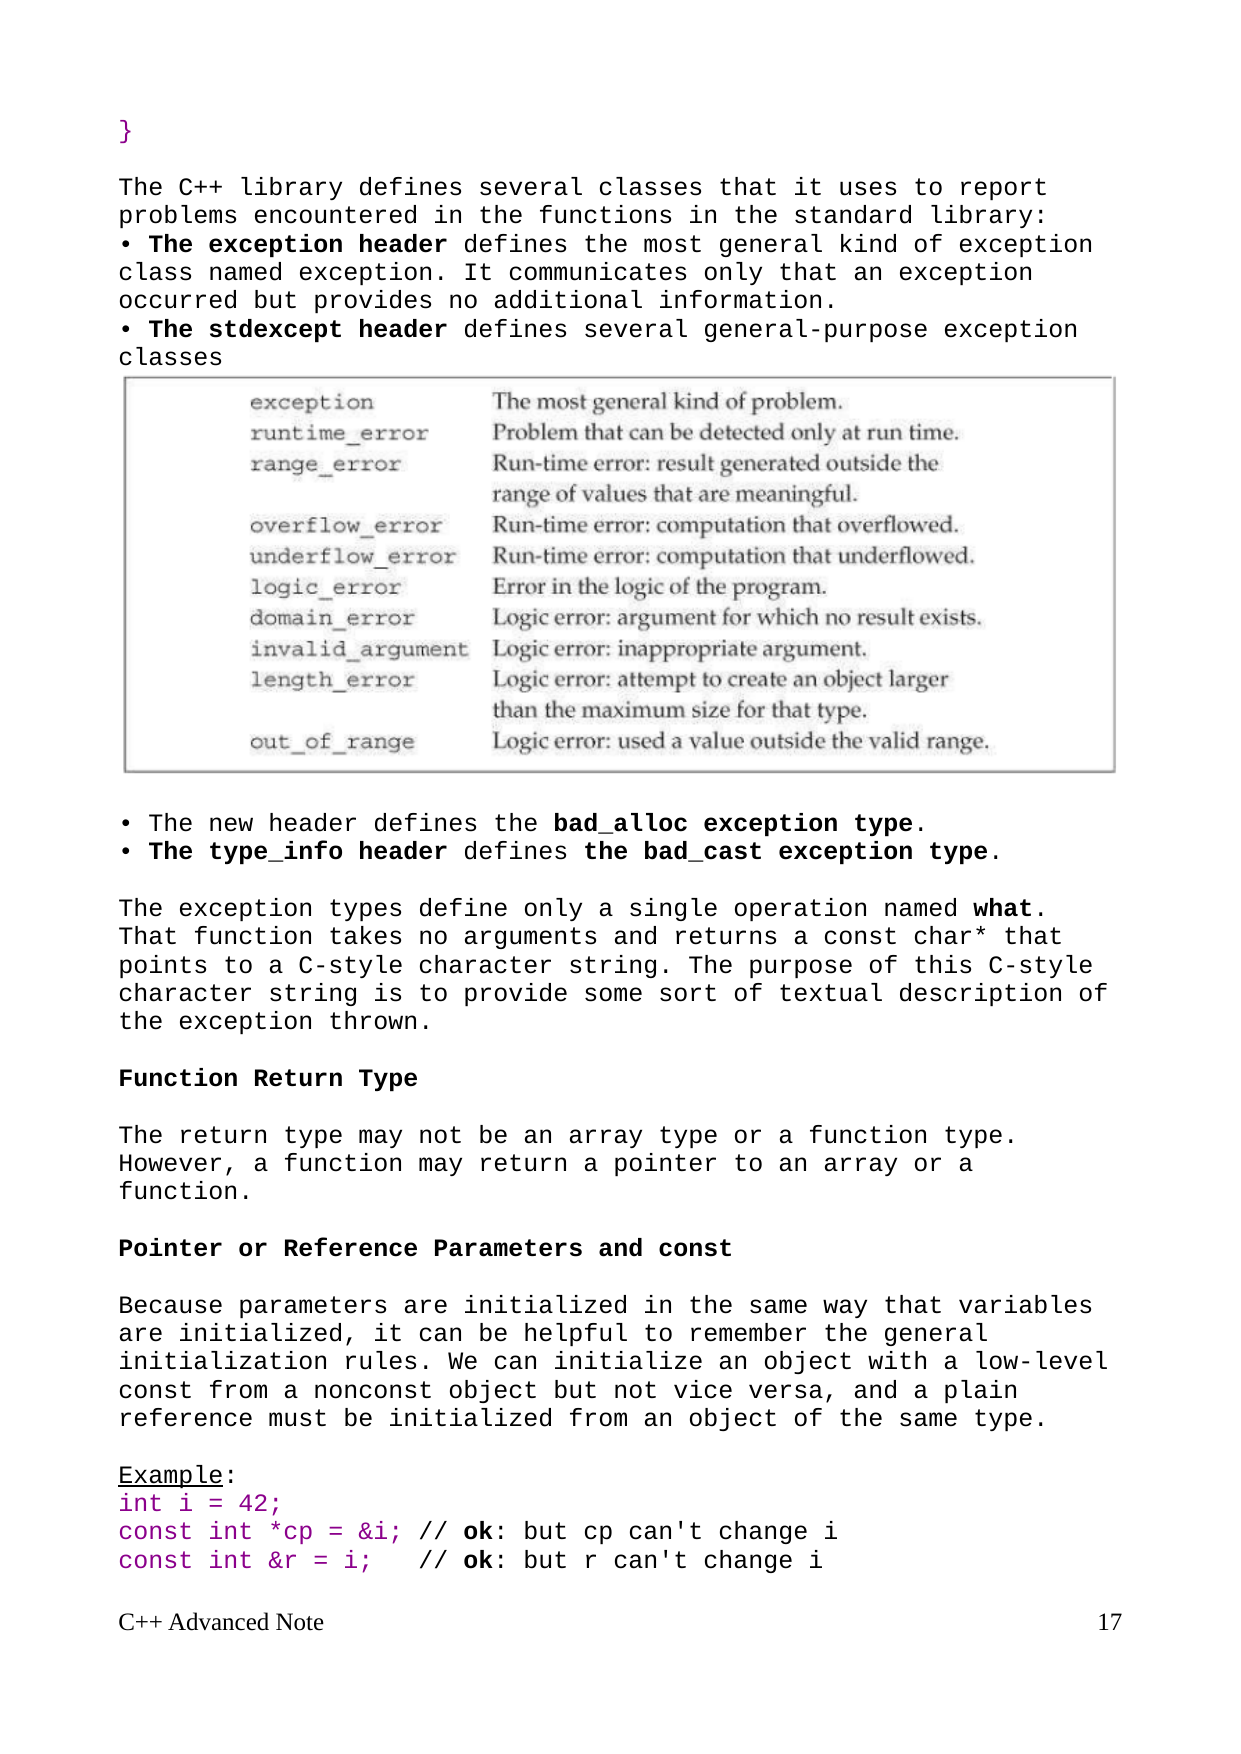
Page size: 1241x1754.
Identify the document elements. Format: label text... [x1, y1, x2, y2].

picture [118, 373, 1123, 783]
text Example: [118, 1462, 1122, 1491]
text The return type may not be an array type or a function type. However, a function may return a pointer to an array or a function. [118, 1122, 1122, 1207]
text The C++ library defines several classes that it uses to report problems encountered in the functions in the standard library: [118, 175, 1122, 231]
text • The new header defines the bad_alloc exception type. [118, 811, 1122, 839]
text const int &r = i; // ok: but r can't change i [118, 1547, 1122, 1576]
text int i = 42; [118, 1491, 1122, 1519]
text • The stdexcept header defines several general-purpose exception classes [118, 316, 1122, 373]
text • The exception header defines the most general kind of exception class named exception. It communicates only that an exception occurred but provides no additional information. [118, 231, 1122, 316]
text } [118, 118, 1122, 146]
text Function Return Type [118, 1066, 1122, 1094]
text Because parameters are initialized in the same way that variables are initialized, it can be helpful to remember the general initialization rules. We can initialize an object with a low-level const from a nonconst object but not vice versa, and a plain reference must be initialized from an object of the same type. [118, 1292, 1122, 1434]
text const int *cp = &i; // ok: but cp can't change i [118, 1519, 1122, 1547]
text • The type_info header defines the bad_cast exception type. [118, 839, 1122, 867]
text Pointer or Reference Parameters and const [118, 1236, 1122, 1264]
text The exception types define only a single operation named what. That function takes no arguments and returns a const char* that points to a C-style character string. The purpose of this C-style character string is to provide some sort of textual description of the exception thrown. [118, 896, 1122, 1037]
